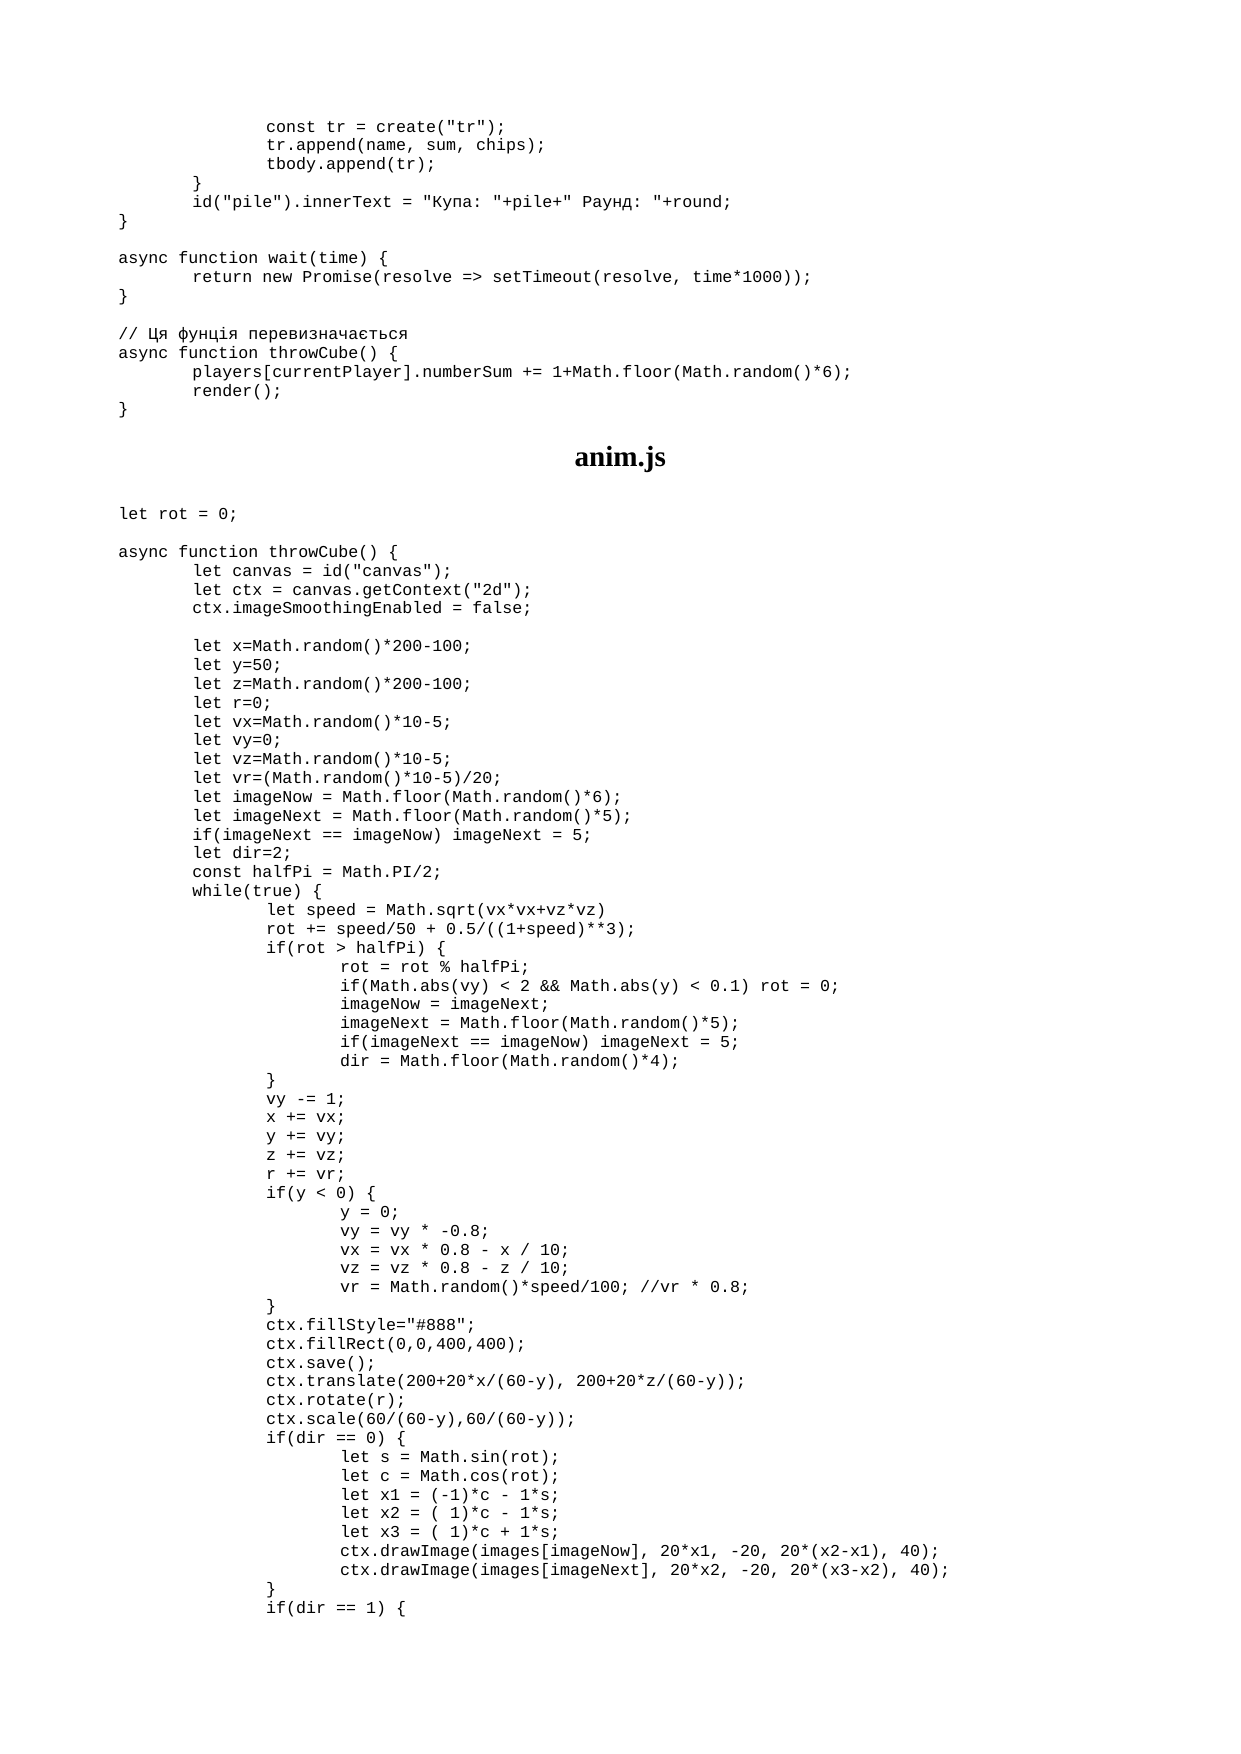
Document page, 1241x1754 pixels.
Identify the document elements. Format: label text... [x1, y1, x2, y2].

text const halfPi = Math.PI/2; [118, 864, 1122, 883]
text vz = vz * 0.8 - z / 10; [118, 1260, 1122, 1279]
text if(dir == 0) { [118, 1429, 1122, 1448]
text let speed = Math.sqrt(vx*vx+vz*vz) [118, 902, 1122, 921]
text anim.js [118, 439, 1122, 472]
text let x1 = (-1)*c - 1*s; [118, 1486, 1122, 1505]
text async function throwCube() { [118, 344, 1122, 363]
text let z=Math.random()*200-100; [118, 675, 1122, 694]
text } [118, 1298, 1122, 1316]
text vy -= 1; [118, 1090, 1122, 1109]
text ctx.translate(200+20*x/(60-y), 200+20*z/(60-y)); [118, 1373, 1122, 1392]
text rot = rot % halfPi; [118, 958, 1122, 977]
text tbody.append(tr); [118, 156, 1122, 175]
text let ctx = canvas.getContext("2d"); [118, 581, 1122, 600]
text let x3 = ( 1)*c + 1*s; [118, 1524, 1122, 1543]
text if(imageNext == imageNow) imageNext = 5; [118, 1034, 1122, 1052]
text ctx.fillStyle="#888"; [118, 1316, 1122, 1335]
text let y=50; [118, 657, 1122, 675]
text ctx.imageSmoothingEnabled = false; [118, 600, 1122, 619]
text imageNow = imageNext; [118, 996, 1122, 1015]
text y += vy; [118, 1128, 1122, 1147]
text } [118, 175, 1122, 193]
text } [118, 401, 1122, 420]
text vy = vy * -0.8; [118, 1222, 1122, 1241]
text } [118, 212, 1122, 231]
text async function wait(time) { [118, 250, 1122, 269]
text vx = vx * 0.8 - x / 10; [118, 1241, 1122, 1260]
text let vy=0; [118, 732, 1122, 751]
text let imageNow = Math.floor(Math.random()*6); [118, 788, 1122, 807]
text while(true) { [118, 883, 1122, 902]
text y = 0; [118, 1203, 1122, 1222]
text tr.append(name, sum, chips); [118, 137, 1122, 156]
text rot += speed/50 + 0.5/((1+speed)**3); [118, 921, 1122, 939]
text let vz=Math.random()*10-5; [118, 751, 1122, 770]
text render(); [118, 382, 1122, 401]
text ctx.scale(60/(60-y),60/(60-y)); [118, 1411, 1122, 1429]
text if(y < 0) { [118, 1184, 1122, 1203]
text return new Promise(resolve => setTimeout(resolve, time*1000)); [118, 269, 1122, 288]
text if(Math.abs(vy) < 2 && Math.abs(y) < 0.1) rot = 0; [118, 977, 1122, 996]
text dir = Math.floor(Math.random()*4); [118, 1052, 1122, 1071]
text players[currentPlayer].numberSum += 1+Math.floor(Math.random()*6); [118, 363, 1122, 382]
text } [118, 1580, 1122, 1599]
text let vx=Math.random()*10-5; [118, 713, 1122, 732]
text ctx.fillRect(0,0,400,400); [118, 1335, 1122, 1354]
text // Ця фунція перевизначається [118, 326, 1122, 344]
text id("pile").innerText = "Купа: "+pile+" Раунд: "+round; [118, 193, 1122, 212]
text let r=0; [118, 694, 1122, 713]
text let x2 = ( 1)*c - 1*s; [118, 1505, 1122, 1524]
text } [118, 288, 1122, 307]
text if(imageNext == imageNow) imageNext = 5; [118, 826, 1122, 845]
text vr = Math.random()*speed/100; //vr * 0.8; [118, 1279, 1122, 1298]
text let c = Math.cos(rot); [118, 1467, 1122, 1486]
text let imageNext = Math.floor(Math.random()*5); [118, 807, 1122, 826]
text async function throwCube() { [118, 543, 1122, 562]
text let s = Math.sin(rot); [118, 1448, 1122, 1467]
text let vr=(Math.random()*10-5)/20; [118, 770, 1122, 788]
text let dir=2; [118, 845, 1122, 864]
text let canvas = id("canvas"); [118, 562, 1122, 581]
text ctx.save(); [118, 1354, 1122, 1373]
text ctx.drawImage(images[imageNow], 20*x1, -20, 20*(x2-x1), 40); [118, 1543, 1122, 1562]
text } [118, 1071, 1122, 1090]
text let x=Math.random()*200-100; [118, 638, 1122, 657]
text r += vr; [118, 1166, 1122, 1184]
text z += vz; [118, 1147, 1122, 1166]
text const tr = create("tr"); [118, 118, 1122, 137]
text if(rot > halfPi) { [118, 939, 1122, 958]
text imageNext = Math.floor(Math.random()*5); [118, 1015, 1122, 1034]
text if(dir == 1) { [118, 1599, 1122, 1618]
text ctx.drawImage(images[imageNext], 20*x2, -20, 20*(x3-x2), 40); [118, 1562, 1122, 1580]
text ctx.rotate(r); [118, 1392, 1122, 1411]
text x += vx; [118, 1109, 1122, 1128]
text let rot = 0; [118, 506, 1122, 524]
